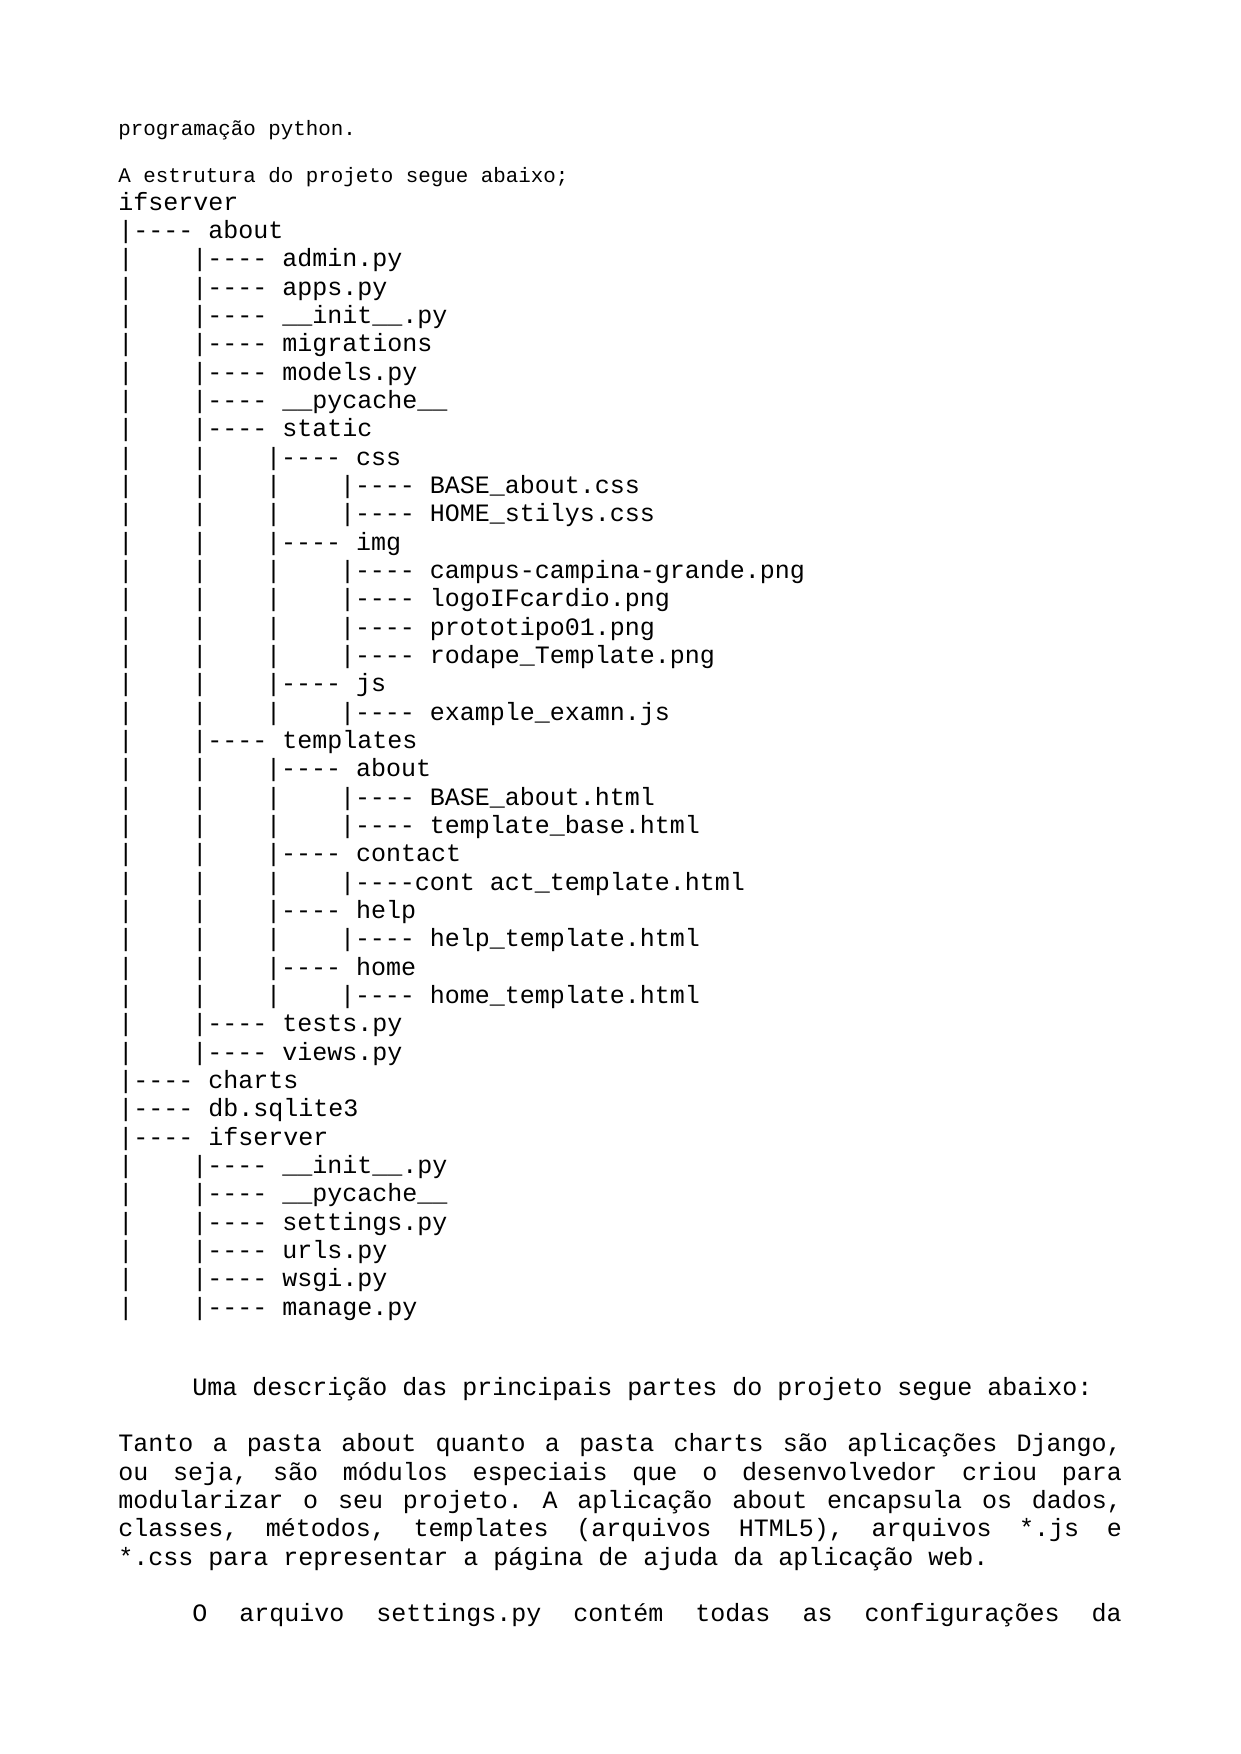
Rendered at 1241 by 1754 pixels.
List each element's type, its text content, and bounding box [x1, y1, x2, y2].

text | | | |---- home_template.html [118, 982, 1122, 1011]
text | |---- templates [118, 727, 1122, 756]
text | | |---- help [118, 897, 1122, 926]
text | | | |---- campus-campina-grande.png [118, 557, 1122, 586]
text |---- db.sqlite3 [118, 1096, 1122, 1124]
text |---- charts [118, 1067, 1122, 1096]
text | |---- __pycache__ [118, 387, 1122, 416]
text | |---- admin.py [118, 246, 1122, 274]
text | | |---- contact [118, 841, 1122, 869]
text |---- about [118, 217, 1122, 246]
text | |---- models.py [118, 359, 1122, 387]
text | |---- static [118, 416, 1122, 444]
text | | | |---- example_examn.js [118, 699, 1122, 727]
text | |---- urls.py [118, 1237, 1122, 1266]
text | | |---- img [118, 529, 1122, 557]
text | |---- manage.py [118, 1294, 1122, 1322]
text | | |---- css [118, 444, 1122, 472]
text O arquivo settings.py contém todas as configurações da [118, 1601, 1122, 1629]
text | |---- __init__.py [118, 1152, 1122, 1181]
text | | | |---- BASE_about.html [118, 784, 1122, 812]
text Tanto a pasta about quanto a pasta charts são aplicações Django, ou seja, são módulos especiais que o desenvolvedor criou para modularizar o seu projeto. A aplicação about encapsula os dados, classes, métodos, templates (arquivos HTML5), arquivos *.js e *.css para representar a página de ajuda da aplicação web. [118, 1431, 1122, 1573]
text | | |---- home [118, 954, 1122, 982]
text | |---- migrations [118, 331, 1122, 359]
text | |---- wsgi.py [118, 1266, 1122, 1294]
text A estrutura do projeto segue abaixo; [118, 165, 1122, 189]
text | |---- tests.py [118, 1011, 1122, 1039]
text |---- ifserver [118, 1124, 1122, 1152]
text | | | |---- help_template.html [118, 926, 1122, 954]
text | | | |---- template_base.html [118, 812, 1122, 841]
text | | | |----cont act_template.html [118, 869, 1122, 897]
text ifserver [118, 189, 1122, 217]
text | |---- settings.py [118, 1209, 1122, 1237]
text | | | |---- logoIFcardio.png [118, 586, 1122, 614]
text Uma descrição das principais partes do projeto segue abaixo: [118, 1374, 1122, 1403]
text | | | |---- prototipo01.png [118, 614, 1122, 642]
text | |---- __pycache__ [118, 1181, 1122, 1209]
text | | | |---- HOME_stilys.css [118, 501, 1122, 529]
text | |---- __init__.py [118, 302, 1122, 331]
text | | | |---- BASE_about.css [118, 472, 1122, 501]
text | | |---- js [118, 671, 1122, 699]
text programação python. [118, 118, 1122, 142]
text | |---- apps.py [118, 274, 1122, 302]
text | | | |---- rodape_Template.png [118, 642, 1122, 671]
text | | |---- about [118, 756, 1122, 784]
text | |---- views.py [118, 1039, 1122, 1067]
